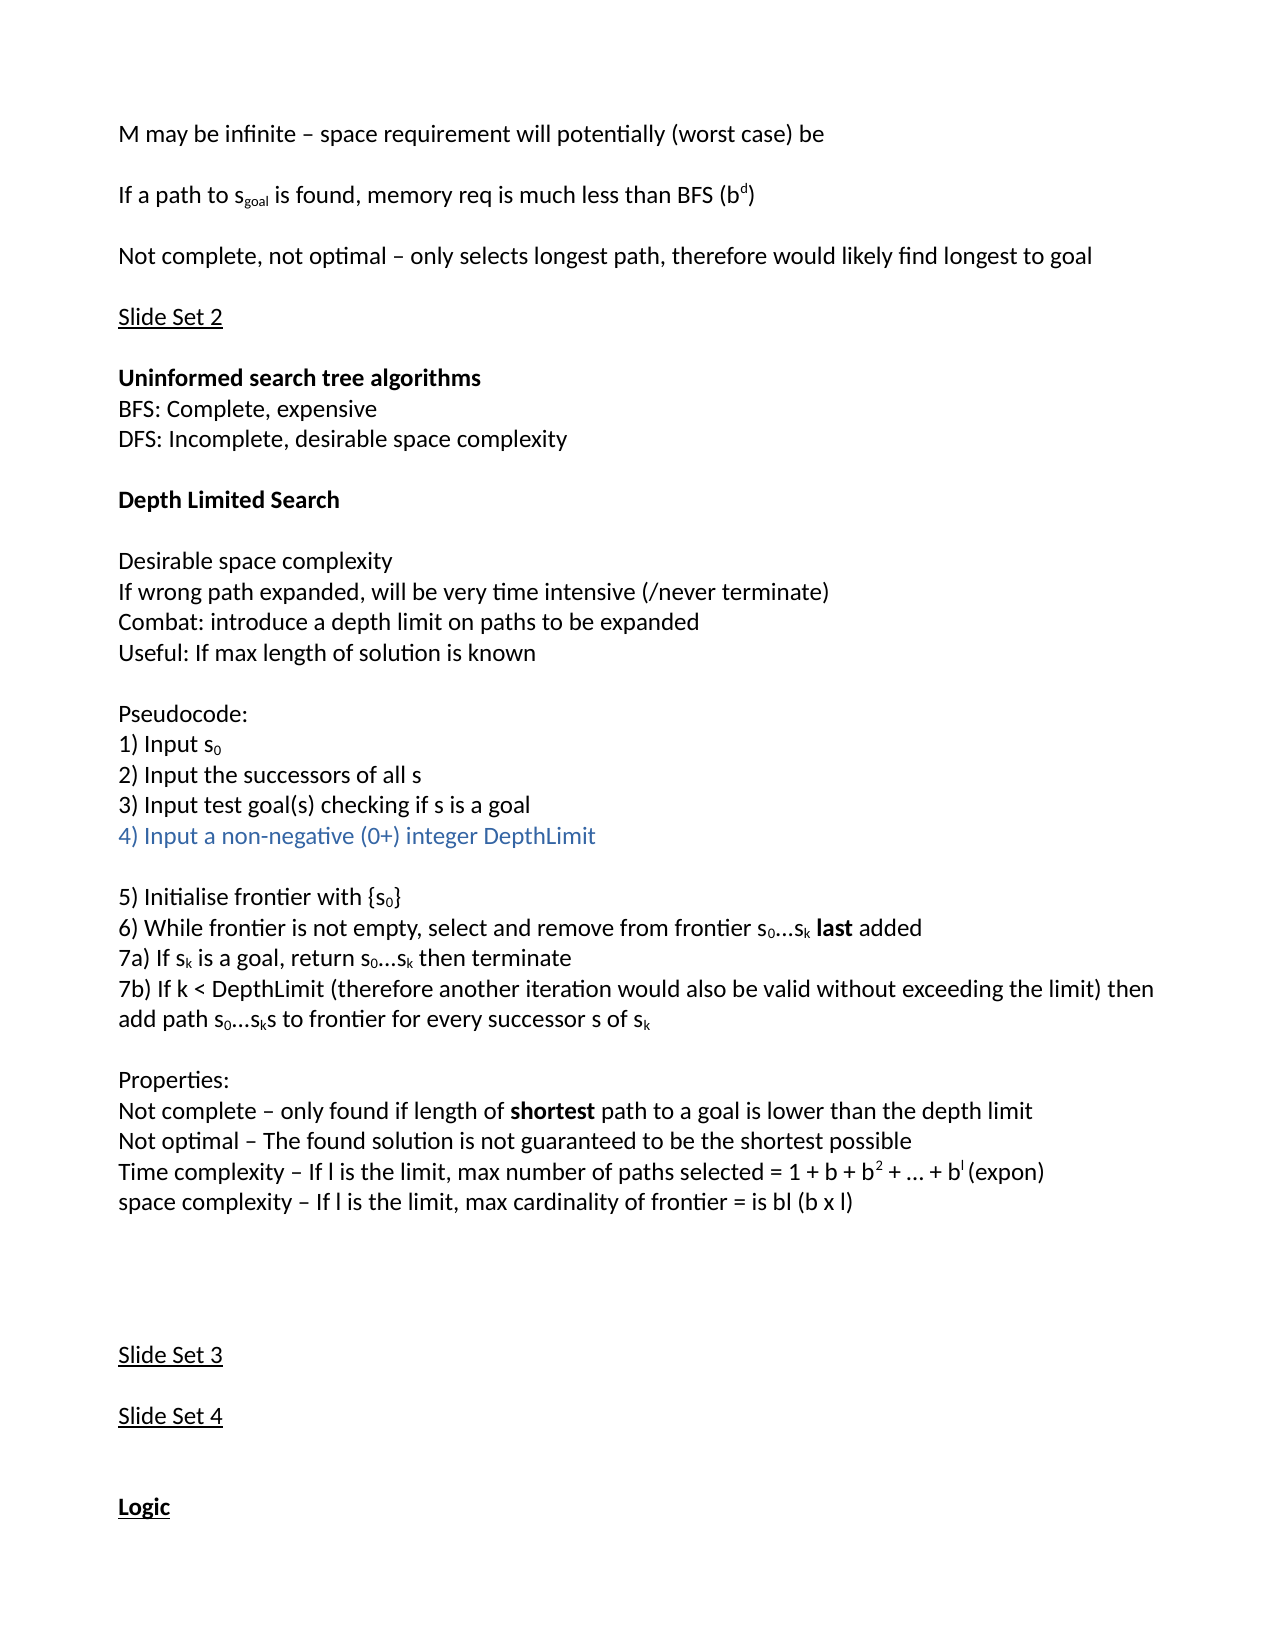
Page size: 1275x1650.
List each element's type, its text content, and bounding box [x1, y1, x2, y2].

text BFS: Complete, expensive [118, 393, 1157, 423]
text Useful: If max length of solution is known [118, 637, 1157, 667]
text Uninformed search tree algorithms [118, 362, 1157, 393]
text DFS: Incomplete, desirable space complexity [118, 423, 1157, 454]
text If wrong path expanded, will be very time intensive (/never terminate) [118, 576, 1157, 606]
text Time complexity – If l is the limit, max number of paths selected = 1 + b + b2 + … + bl (expon) [118, 1156, 1157, 1186]
text Not optimal – The found solution is not guaranteed to be the shortest possible [118, 1125, 1157, 1156]
text Logic [118, 1492, 1157, 1522]
text Properties: [118, 1064, 1157, 1095]
text Slide Set 2 [118, 301, 1157, 332]
text Combat: introduce a depth limit on paths to be expanded [118, 606, 1157, 637]
text 6) While frontier is not empty, select and remove from frontier s0...sk last added [118, 912, 1157, 942]
text Desirable space complexity [118, 545, 1157, 576]
text Not complete, not optimal – only selects longest path, therefore would likely find longest to goal [118, 240, 1157, 271]
text 2) Input the successors of all s [118, 759, 1157, 789]
text 5) Initialise frontier with {s0} [118, 881, 1157, 912]
text Pseudocode: [118, 698, 1157, 728]
text 3) Input test goal(s) checking if s is a goal [118, 789, 1157, 820]
text Not complete – only found if length of shortest path to a goal is lower than the depth limit [118, 1095, 1157, 1125]
text space complexity – If l is the limit, max cardinality of frontier = is bl (b x l) [118, 1186, 1157, 1217]
text 7a) If sk is a goal, return s0...sk then terminate [118, 942, 1157, 973]
text 7b) If k < DepthLimit (therefore another iteration would also be valid without exceeding the limit) then add path s0...sks to frontier for every successor s of sk [118, 973, 1157, 1034]
text 4) Input a non-negative (0+) integer DepthLimit [118, 820, 1157, 851]
text Slide Set 4 [118, 1400, 1157, 1431]
text 1) Input s0 [118, 728, 1157, 759]
text Slide Set 3 [118, 1339, 1157, 1369]
text M may be infinite – space requirement will potentially (worst case) be [118, 118, 1157, 149]
text Depth Limited Search [118, 484, 1157, 515]
text If a path to sgoal is found, memory req is much less than BFS (bd) [118, 179, 1157, 210]
